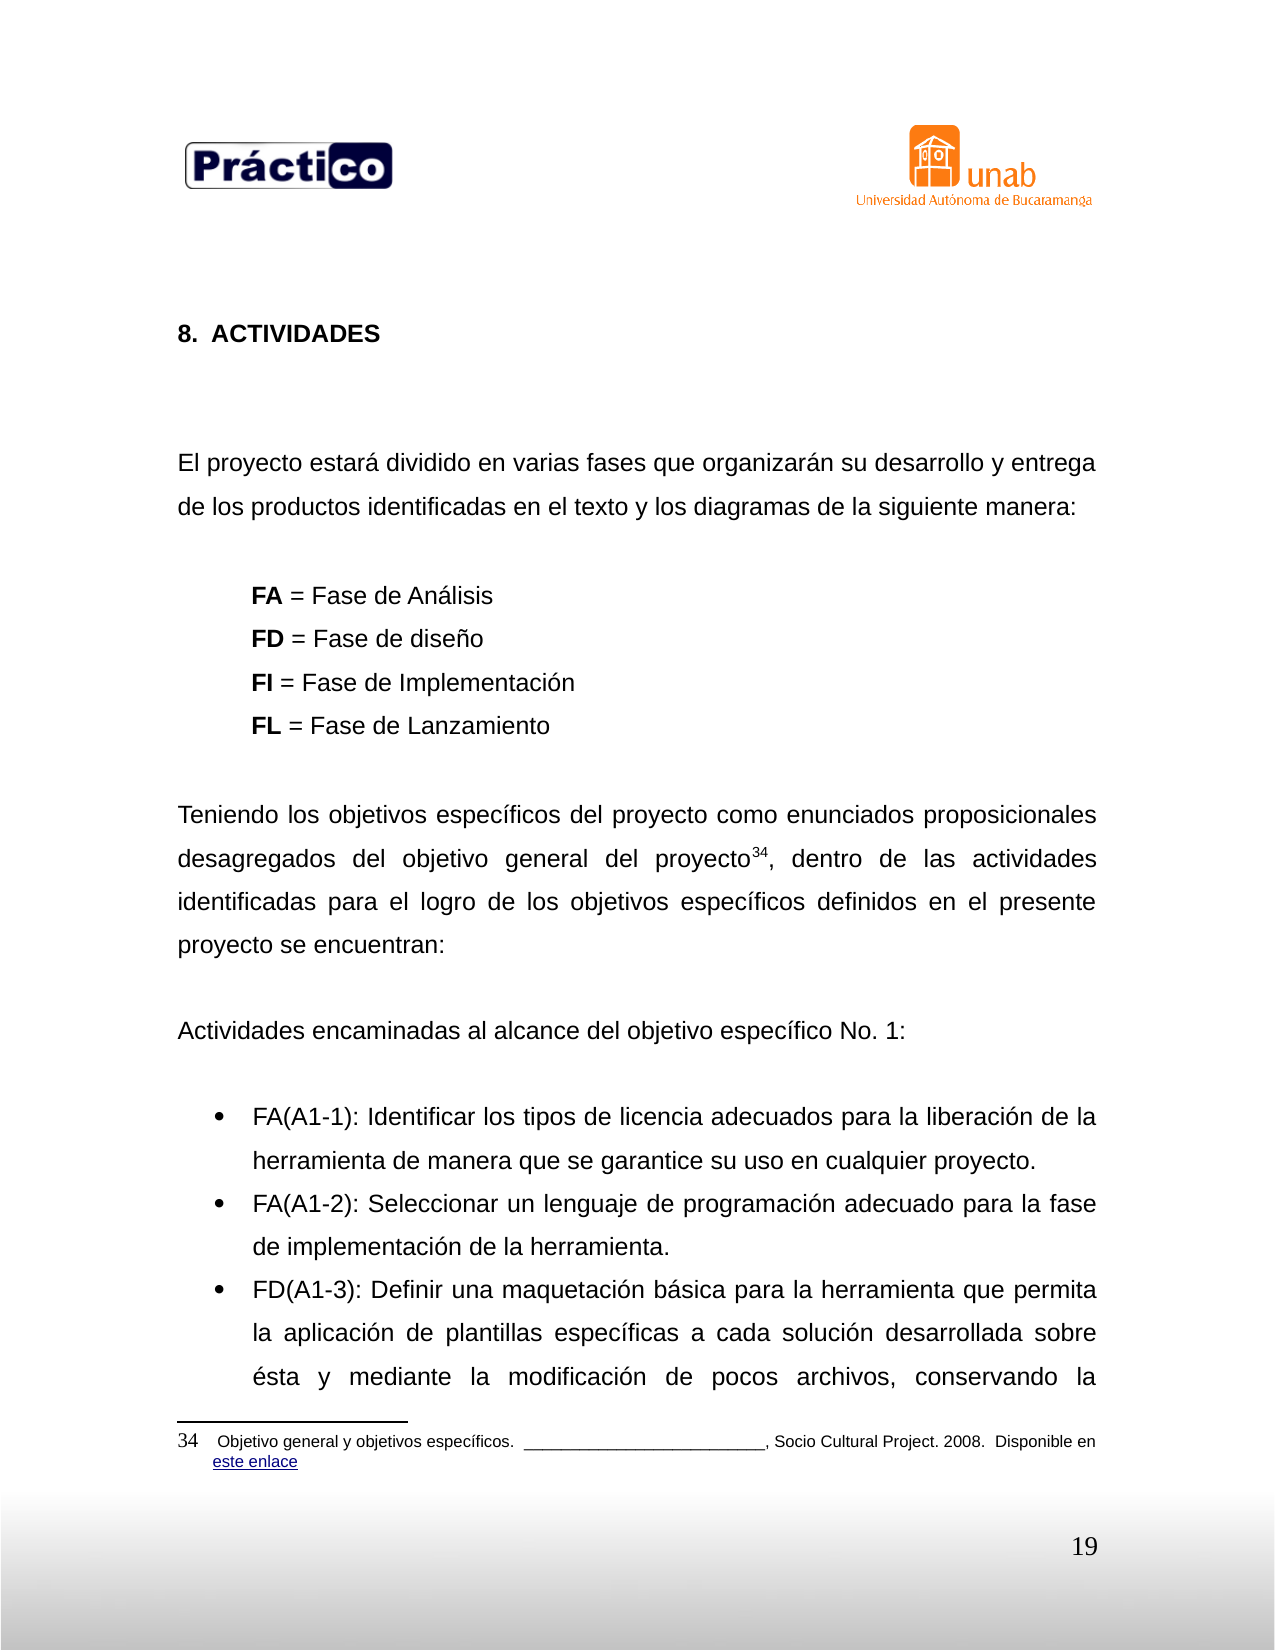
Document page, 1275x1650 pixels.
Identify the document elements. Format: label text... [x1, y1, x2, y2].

text El proyecto estará dividido en varias fases que organizarán su desarrollo y entrega de los productos identificadas en el texto y los diagramas de la siguiente manera: [177, 448, 1098, 520]
text FA = Fase de Análisis [251, 581, 1098, 610]
list FD(A1-3): Definir una maquetación básica para la herramienta que permita la aplicación de plantillas específicas a cada solución desarrollada sobre ésta y mediante la modificación de pocos archivos, conservando la [215, 1275, 1098, 1390]
picture [182, 140, 395, 191]
text Actividades encaminadas al alcance del objetivo específico No. 1: [177, 1016, 1098, 1045]
text 8. ACTIVIDADES [177, 319, 1098, 348]
text FL = Fase de Lanzamiento [251, 711, 1098, 739]
text FI = Fase de Implementación [251, 668, 1098, 696]
list FA(A1-1): Identificar los tipos de licencia adecuados para la liberación de la herramienta de manera que se garantice su uso en cualquier proyecto. [215, 1102, 1098, 1174]
text Objetivo general y objetivos específicos. __________________________, Socio Cultural Project. 2008. Disponible en este enlace [177, 1428, 1098, 1471]
text Teniendo los objetivos específicos del proyecto como enunciados proposicionales desagregados del objetivo general del proyecto, dentro de las actividades identificadas para el logro de los objetivos específicos definidos en el presente proyecto se encuentran: [177, 801, 1098, 959]
picture [856, 125, 1092, 207]
list FA(A1-2): Seleccionar un lenguaje de programación adecuado para la fase de implementación de la herramienta. [215, 1189, 1098, 1261]
picture [0, 1472, 1275, 1650]
text FD = Fase de diseño [251, 624, 1098, 653]
